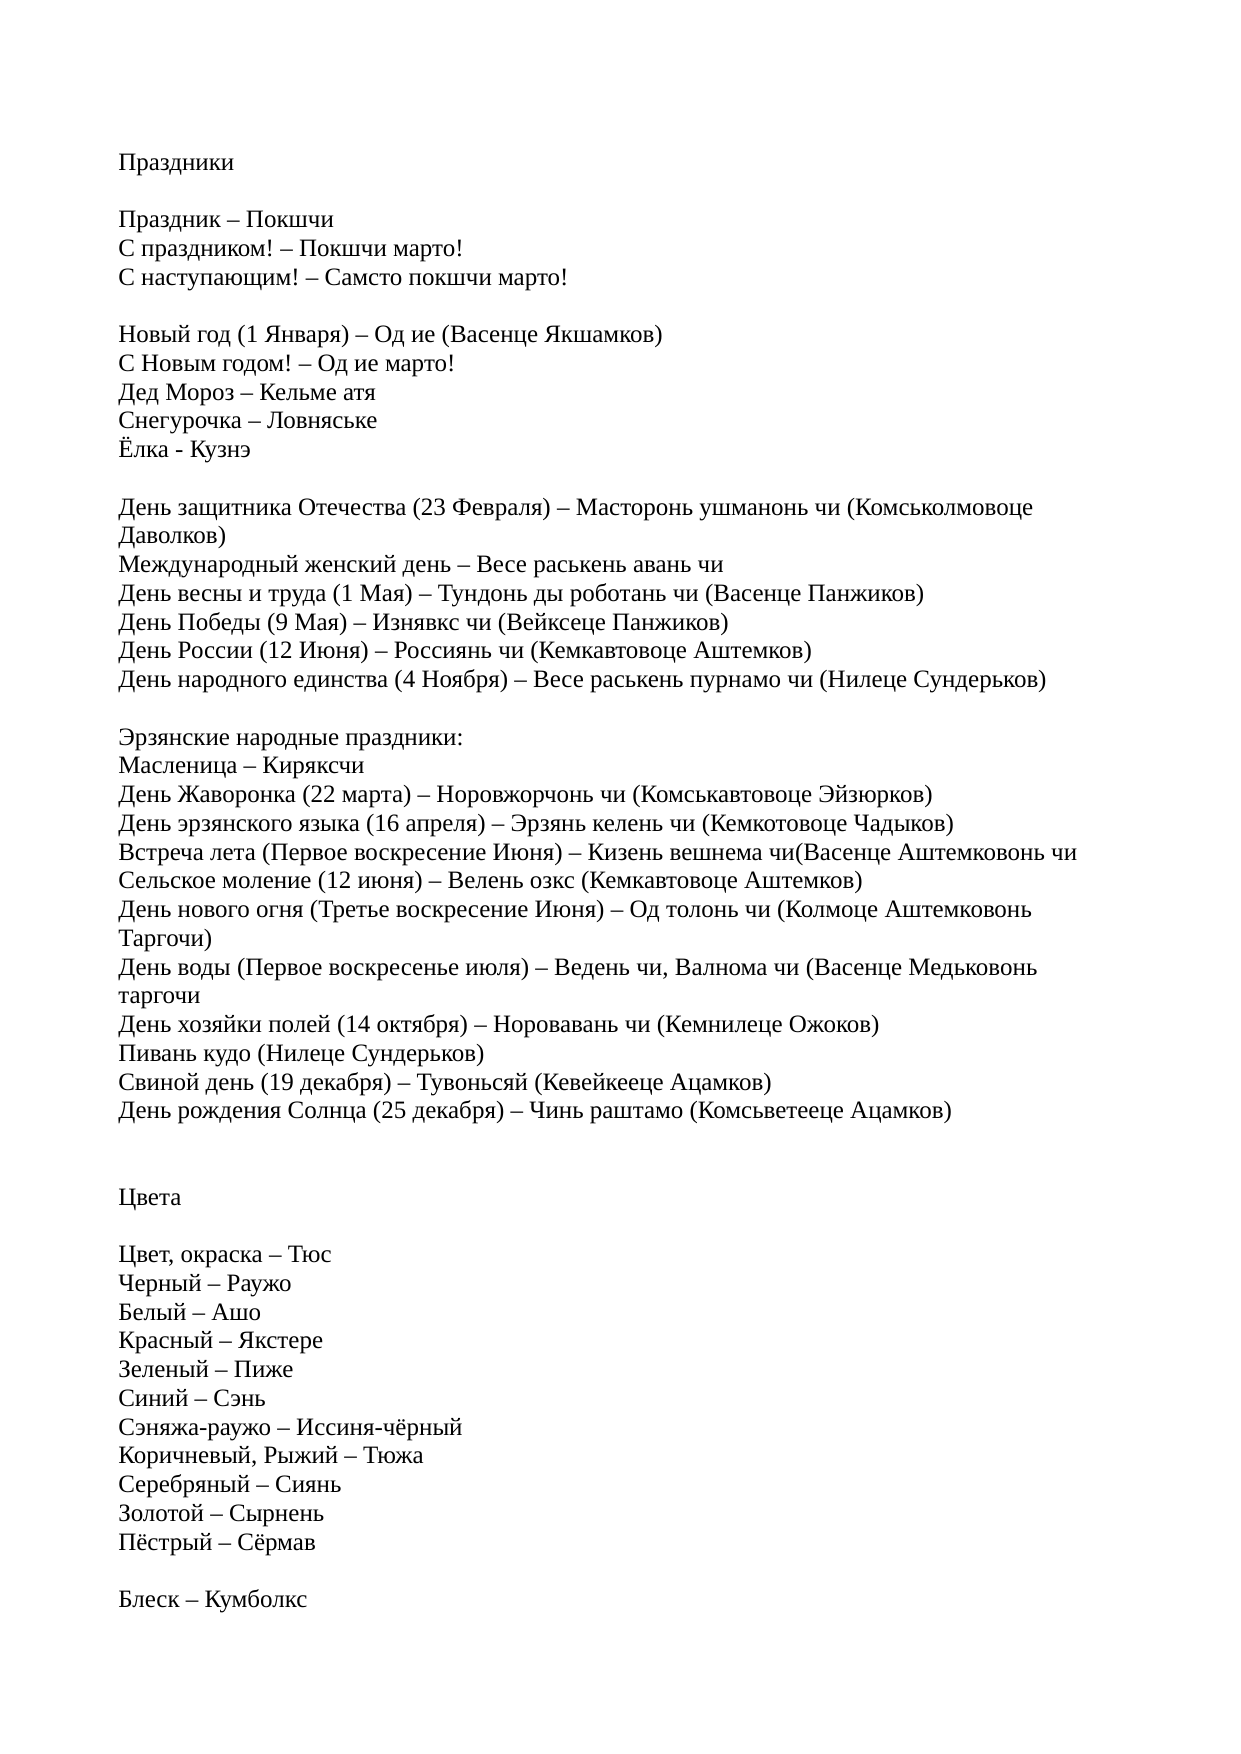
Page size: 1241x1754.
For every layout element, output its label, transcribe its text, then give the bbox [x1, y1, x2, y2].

text Цвета Цвет, окраска – Тюс Черный – Раужо Белый – Ашо Красный – Якстере Зеленый – Пиже Синий – Сэнь Сэняжа-раужо – Иссиня-чёрный Коричневый, Рыжий – Тюжа Серебряный – Сиянь Золотой – Сырнень Пёстрый – Сёрмав Блеск – Кумболкс [118, 1182, 1122, 1613]
text Праздники Праздник – Покшчи С праздником! – Покшчи марто! С наступающим! – Самсто покшчи марто! Новый год (1 Января) – Од ие (Васенце Якшамков) С Новым годом! – Од ие марто! Дед Мороз – Кельме атя Снегурочка – Ловняське Ёлка - Кузнэ День защитника Отечества (23 Февраля) – Масторонь ушманонь чи (Комськолмовоце Даволков) Международный женский день – Весе раськень авань чи День весны и труда (1 Мая) – Тундонь ды роботань чи (Васенце Панжиков) День Победы (9 Мая) – Изнявкс чи (Вейксеце Панжиков) День России (12 Июня) – Россиянь чи (Кемкавтовоце Аштемков) День народного единства (4 Ноября) – Весе раськень пурнамо чи (Нилеце Сундерьков) Эрзянские народные праздники: Масленица – Киряксчи День Жаворонка (22 марта) – Норовжорчонь чи (Комськавтовоце Эйзюрков) День эрзянского языка (16 апреля) – Эрзянь келень чи (Кемкотовоце Чадыков) Встреча лета (Первое воскресение Июня) – Кизень вешнема чи(Васенце Аштемковонь чи Сельское моление (12 июня) – Велень озкс (Кемкавтовоце Аштемков) День нового огня (Третье воскресение Июня) – Од толонь чи (Колмоце Аштемковонь Таргочи) День воды (Первое воскресенье июля) – Ведень чи, Валнома чи (Васенце Медьковонь таргочи День хозяйки полей (14 октября) – Норовавань чи (Кемнилеце Ожоков) Пивань кудо (Нилеце Сундерьков) Свиной день (19 декабря) – Тувоньсяй (Кевейкееце Ацамков) День рождения Солнца (25 декабря) – Чинь раштамо (Комсьветееце Ацамков) [118, 118, 1122, 1124]
